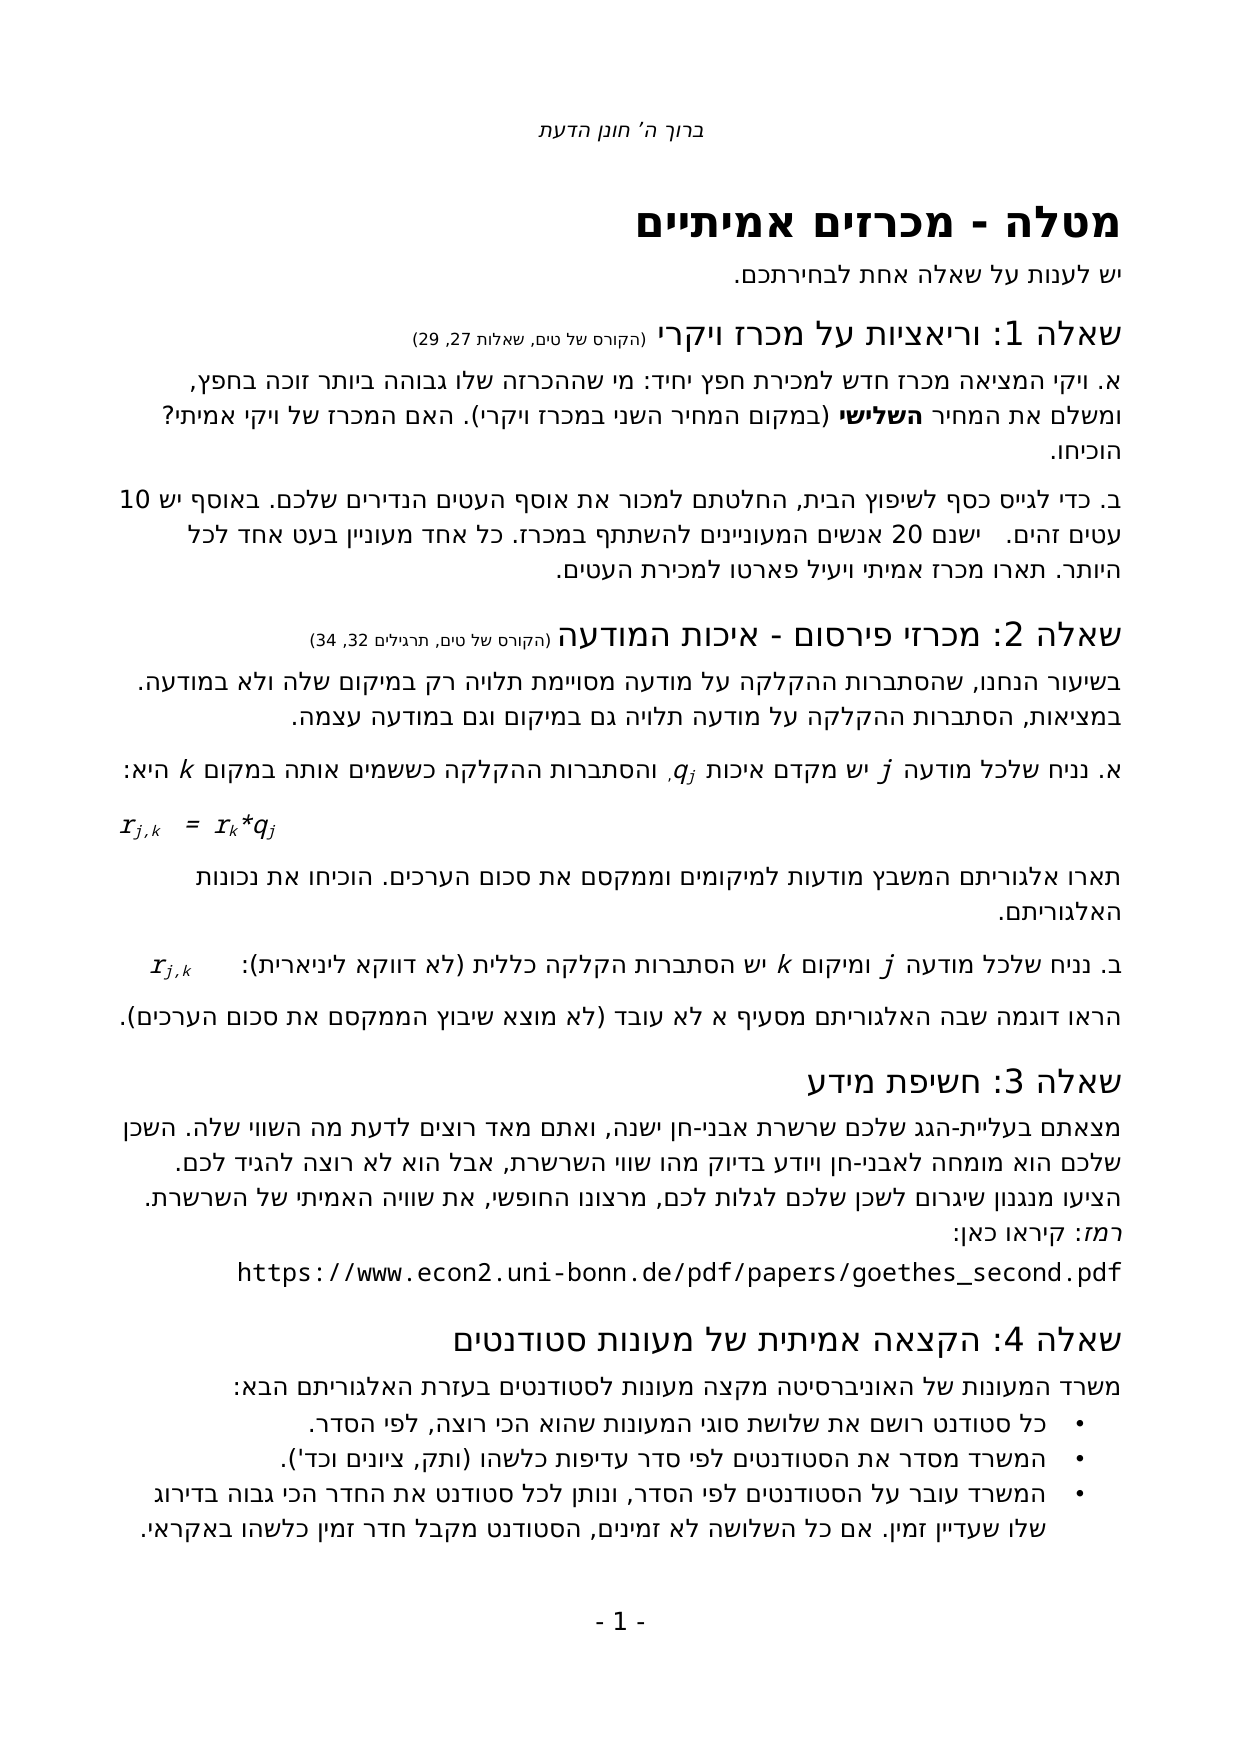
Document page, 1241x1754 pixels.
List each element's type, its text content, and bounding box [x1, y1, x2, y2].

list המשרד מסדר את הסטודנטים לפי סדר עדיפות כלשהו (ותק, ציונים וכד'). [118, 1444, 1084, 1473]
text ב. נניח שלכל מודעה j ומיקום k יש הסתברות הקלקה כללית (לא דווקא ליניארית): rj,k [118, 947, 1122, 981]
text ב. כדי לגייס כסף לשיפוץ הבית, החלטתם למכור את אוסף העטים הנדירים שלכם. באוסף יש 10 עטים זהים. ישנם 20 אנשים המעוניינים להשתתף במכרז. כל אחד מעוניין בעט אחד לכל היותר. תארו מכרז אמיתי ויעיל פארטו למכירת העטים. [118, 485, 1122, 584]
subtitle שאלה 1: וריאציות על מכרז ויקרי (הקורס של טים, שאלות 27, 29) [118, 314, 1122, 353]
text הראו דוגמה שבה האלגוריתם מסעיף א לא עובד (לא מוצא שיבוץ הממקסם את סכום הערכים). [118, 1002, 1122, 1031]
subtitle שאלה 2: מכרזי פירסום - איכות המודעה (הקורס של טים, תרגילים 32, 34) [118, 615, 1122, 654]
list המשרד עובר על הסטודנטים לפי הסדר, ונותן לכל סטודנט את החדר הכי גבוה בדירוג שלו שעדיין זמין. אם כל השלושה לא זמינים, הסטודנט מקבל חדר זמין כלשהו באקראי. [118, 1479, 1084, 1543]
subtitle מטלה - מכרזים אמיתיים [118, 197, 1122, 248]
text א. ויקי המציאה מכרז חדש למכירת חפץ יחיד: מי שההכרזה שלו גבוהה ביותר זוכה בחפץ, ומשלם את המחיר השלישי (במקום המחיר השני במכרז ויקרי). האם המכרז של ויקי אמיתי? הוכיחו. [118, 366, 1122, 465]
list כל סטודנט רושם את שלושת סוגי המעונות שהוא הכי רוצה, לפי הסדר. [118, 1409, 1084, 1438]
subtitle שאלה 4: הקצאה אמיתית של מעונות סטודנטים [118, 1320, 1122, 1359]
text בשיעור הנחנו, שהסתברות ההקלקה על מודעה מסויימת תלויה רק במיקום שלה ולא במודעה. במציאות, הסתברות ההקלקה על מודעה תלויה גם במיקום וגם במודעה עצמה. [118, 667, 1122, 731]
text rj,k = rk*qj [118, 807, 1122, 841]
text יש לענות על שאלה אחת לבחירתכם. [118, 260, 1122, 289]
subtitle שאלה 3: חשיפת מידע [118, 1062, 1122, 1101]
text מצאתם בעליית-הגג שלכם שרשרת אבני-חן ישנה, ואתם מאד רוצים לדעת מה השווי שלה. השכן שלכם הוא מומחה לאבני-חן ויודע בדיוק מהו שווי השרשרת, אבל הוא לא רוצה להגיד לכם. הציעו מנגנון שיגרום לשכן שלכם לגלות לכם, מרצונו החופשי, את שוויה האמיתי של השרשרת. רמז: קיראו כאן: https://www.econ2.uni-bonn.de/pdf/papers/goethes_second.pdf [118, 1113, 1122, 1288]
text תארו אלגוריתם המשבץ מודעות למיקומים וממקסם את סכום הערכים. הוכיחו את נכונות האלגוריתם. [118, 862, 1122, 926]
text א. נניח שלכל מודעה j יש מקדם איכות qj, והסתברות ההקלקה כששמים אותה במקום k היא: [118, 751, 1122, 785]
text משרד המעונות של האוניברסיטה מקצה מעונות לסטודנטים בעזרת האלגוריתם הבא: [118, 1372, 1122, 1401]
